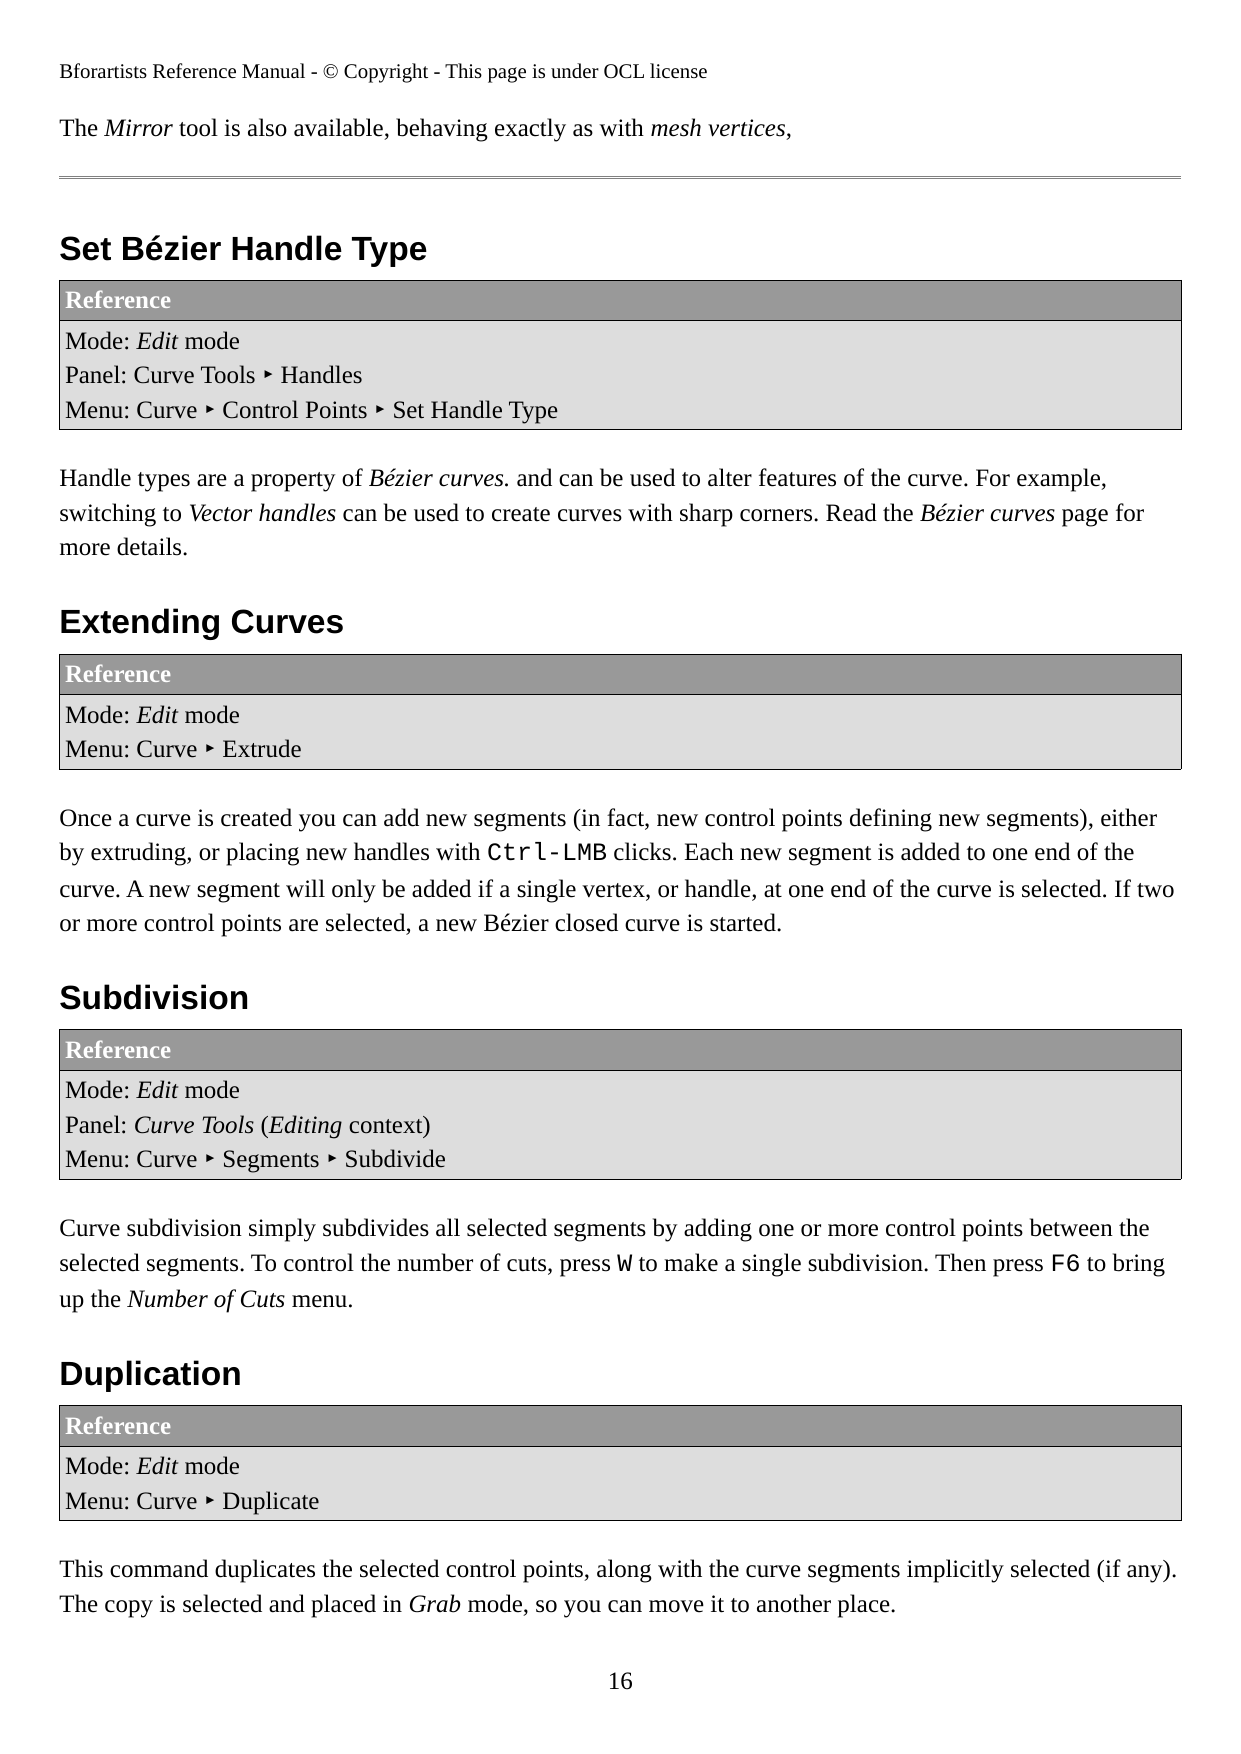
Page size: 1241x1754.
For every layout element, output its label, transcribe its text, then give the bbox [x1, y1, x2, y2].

table_cell Mode: Edit mode Menu: Curve ‣ Duplicate [60, 1447, 1181, 1520]
subtitle Subdivision [59, 978, 1181, 1017]
table_header Reference [60, 1406, 1181, 1446]
text This command duplicates the selected control points, along with the curve segments implicitly selected (if any). The copy is selected and placed in Grab mode, so you can move it to another place. [59, 1554, 1181, 1618]
table_header Reference [60, 1030, 1181, 1070]
table_header Reference [60, 281, 1181, 320]
table_cell Mode: Edit mode Menu: Curve ‣ Extrude [60, 695, 1181, 769]
table_cell Mode: Edit mode Panel: Curve Tools (Editing context) Menu: Curve ‣ Segments ‣ Subdivide [60, 1071, 1181, 1179]
text The Mirror tool is also available, behaving exactly as with mesh vertices, [59, 113, 1181, 141]
text Handle types are a property of Bézier curves. and can be used to alter features of the curve. For example, switching to Vector handles can be used to create curves with sharp corners. Read the Bézier curves page for more details. [59, 463, 1181, 561]
table_header Reference [60, 655, 1181, 694]
table_cell Mode: Edit mode Panel: Curve Tools ‣ Handles Menu: Curve ‣ Control Points ‣ Set Handle Type [60, 321, 1181, 429]
text Once a curve is created you can add new segments (in fact, new control points defining new segments), either by extruding, or placing new handles with Ctrl-LMB clicks. Each new segment is added to one end of the curve. A new segment will only be added if a single vertex, or handle, at one end of the curve is selected. If two or more control points are selected, a new Bézier closed curve is started. [59, 803, 1181, 937]
subtitle Set Bézier Handle Type [59, 229, 1181, 267]
subtitle Duplication [59, 1354, 1181, 1393]
text Curve subdivision simply subdivides all selected segments by adding one or more control points between the selected segments. To control the number of cuts, press W to make a single subdivision. Then press F6 to bring up the Number of Cuts menu. [59, 1213, 1181, 1313]
subtitle Extending Curves [59, 602, 1181, 641]
